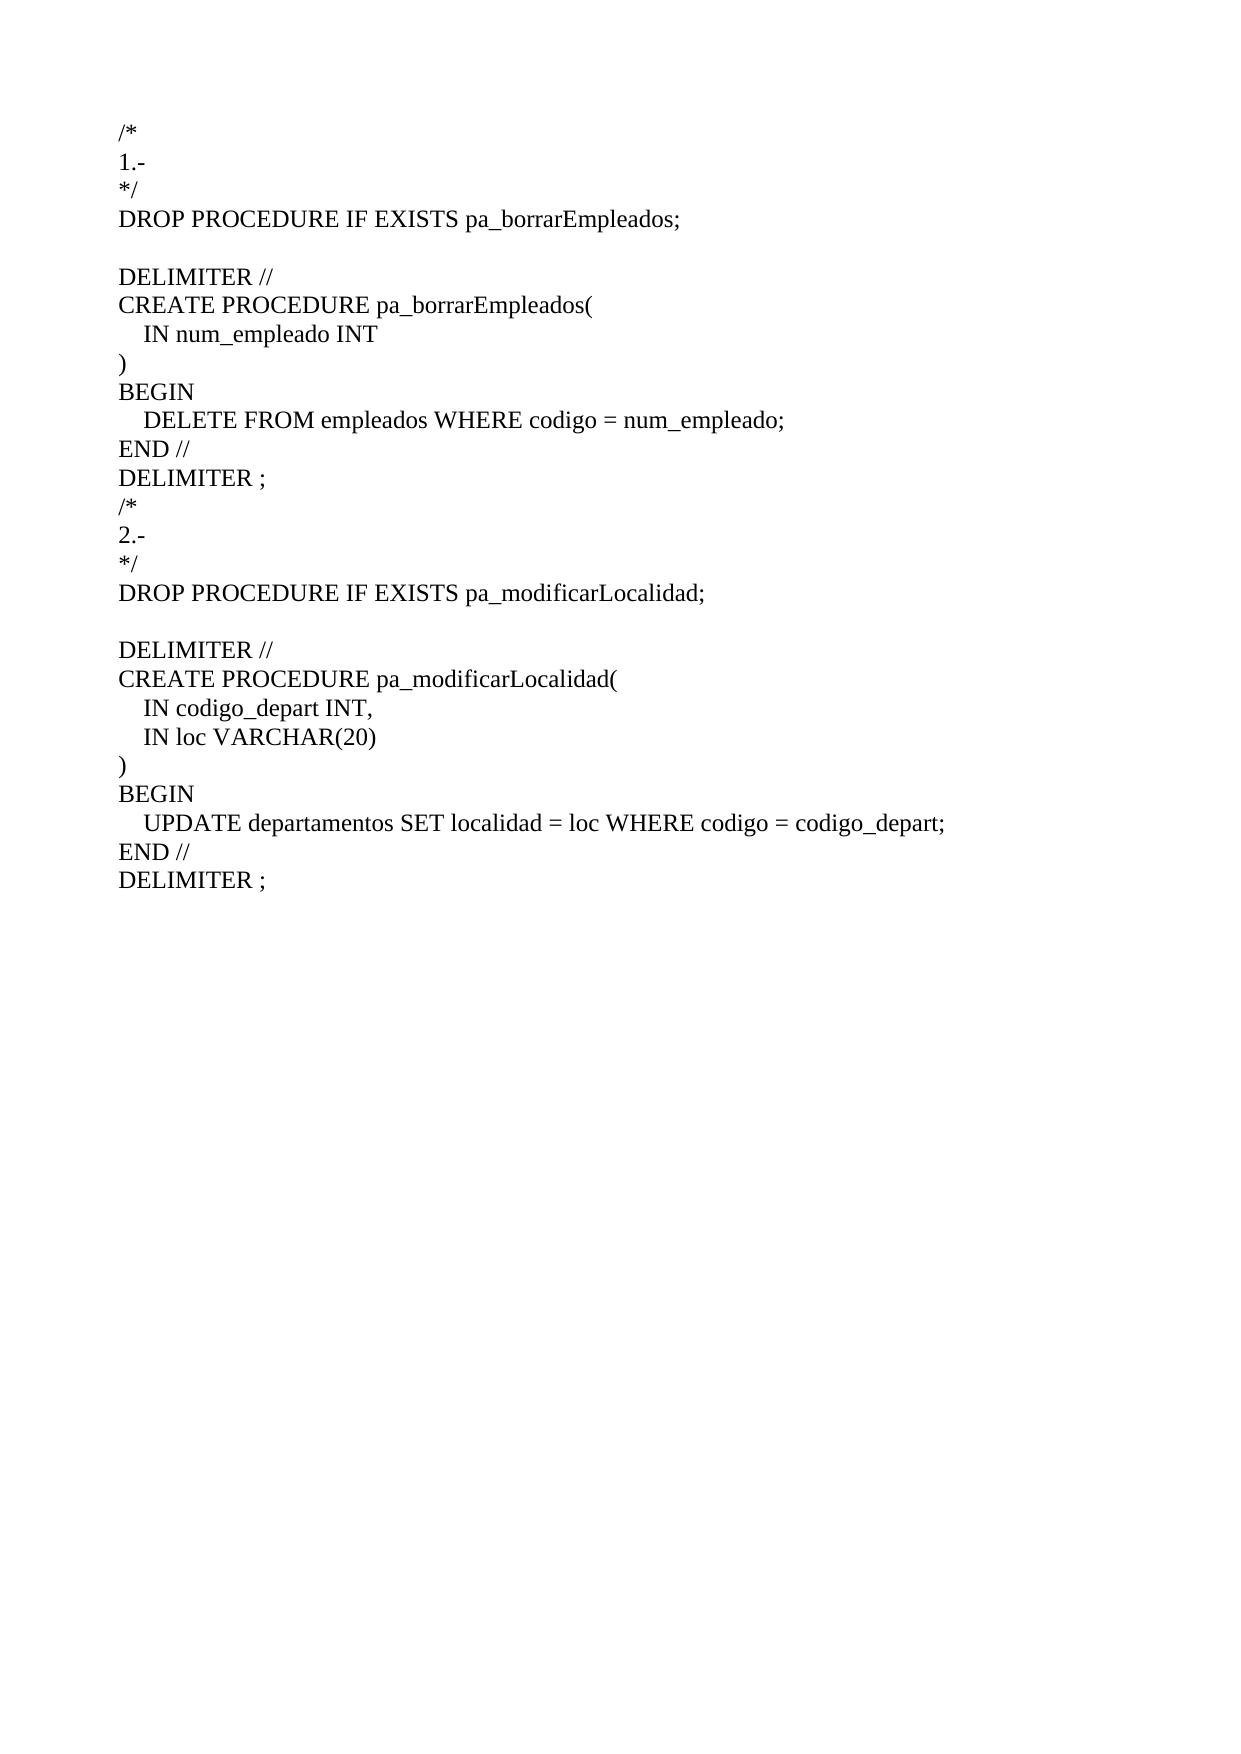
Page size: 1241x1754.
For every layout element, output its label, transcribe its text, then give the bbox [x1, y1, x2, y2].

text /* [118, 118, 1122, 147]
text DELIMITER ; [118, 463, 1122, 492]
text */ [118, 176, 1122, 204]
text DROP PROCEDURE IF EXISTS pa_modificarLocalidad; [118, 578, 1122, 607]
text DELIMITER // [118, 636, 1122, 664]
text ) [118, 751, 1122, 779]
text BEGIN [118, 779, 1122, 808]
text */ [118, 549, 1122, 578]
text CREATE PROCEDURE pa_borrarEmpleados( [118, 291, 1122, 319]
text ) [118, 348, 1122, 377]
text DELIMITER // [118, 262, 1122, 291]
text DELIMITER ; [118, 866, 1122, 894]
text /* [118, 492, 1122, 521]
text BEGIN [118, 377, 1122, 406]
text DELETE FROM empleados WHERE codigo = num_empleado; [118, 406, 1122, 434]
text 1.- [118, 147, 1122, 176]
text UPDATE departamentos SET localidad = loc WHERE codigo = codigo_depart; [118, 808, 1122, 837]
text CREATE PROCEDURE pa_modificarLocalidad( [118, 664, 1122, 693]
text DROP PROCEDURE IF EXISTS pa_borrarEmpleados; [118, 204, 1122, 233]
text IN loc VARCHAR(20) [118, 722, 1122, 751]
text END // [118, 434, 1122, 463]
text IN codigo_depart INT, [118, 693, 1122, 722]
text END // [118, 837, 1122, 866]
text 2.- [118, 521, 1122, 549]
text IN num_empleado INT [118, 319, 1122, 348]
